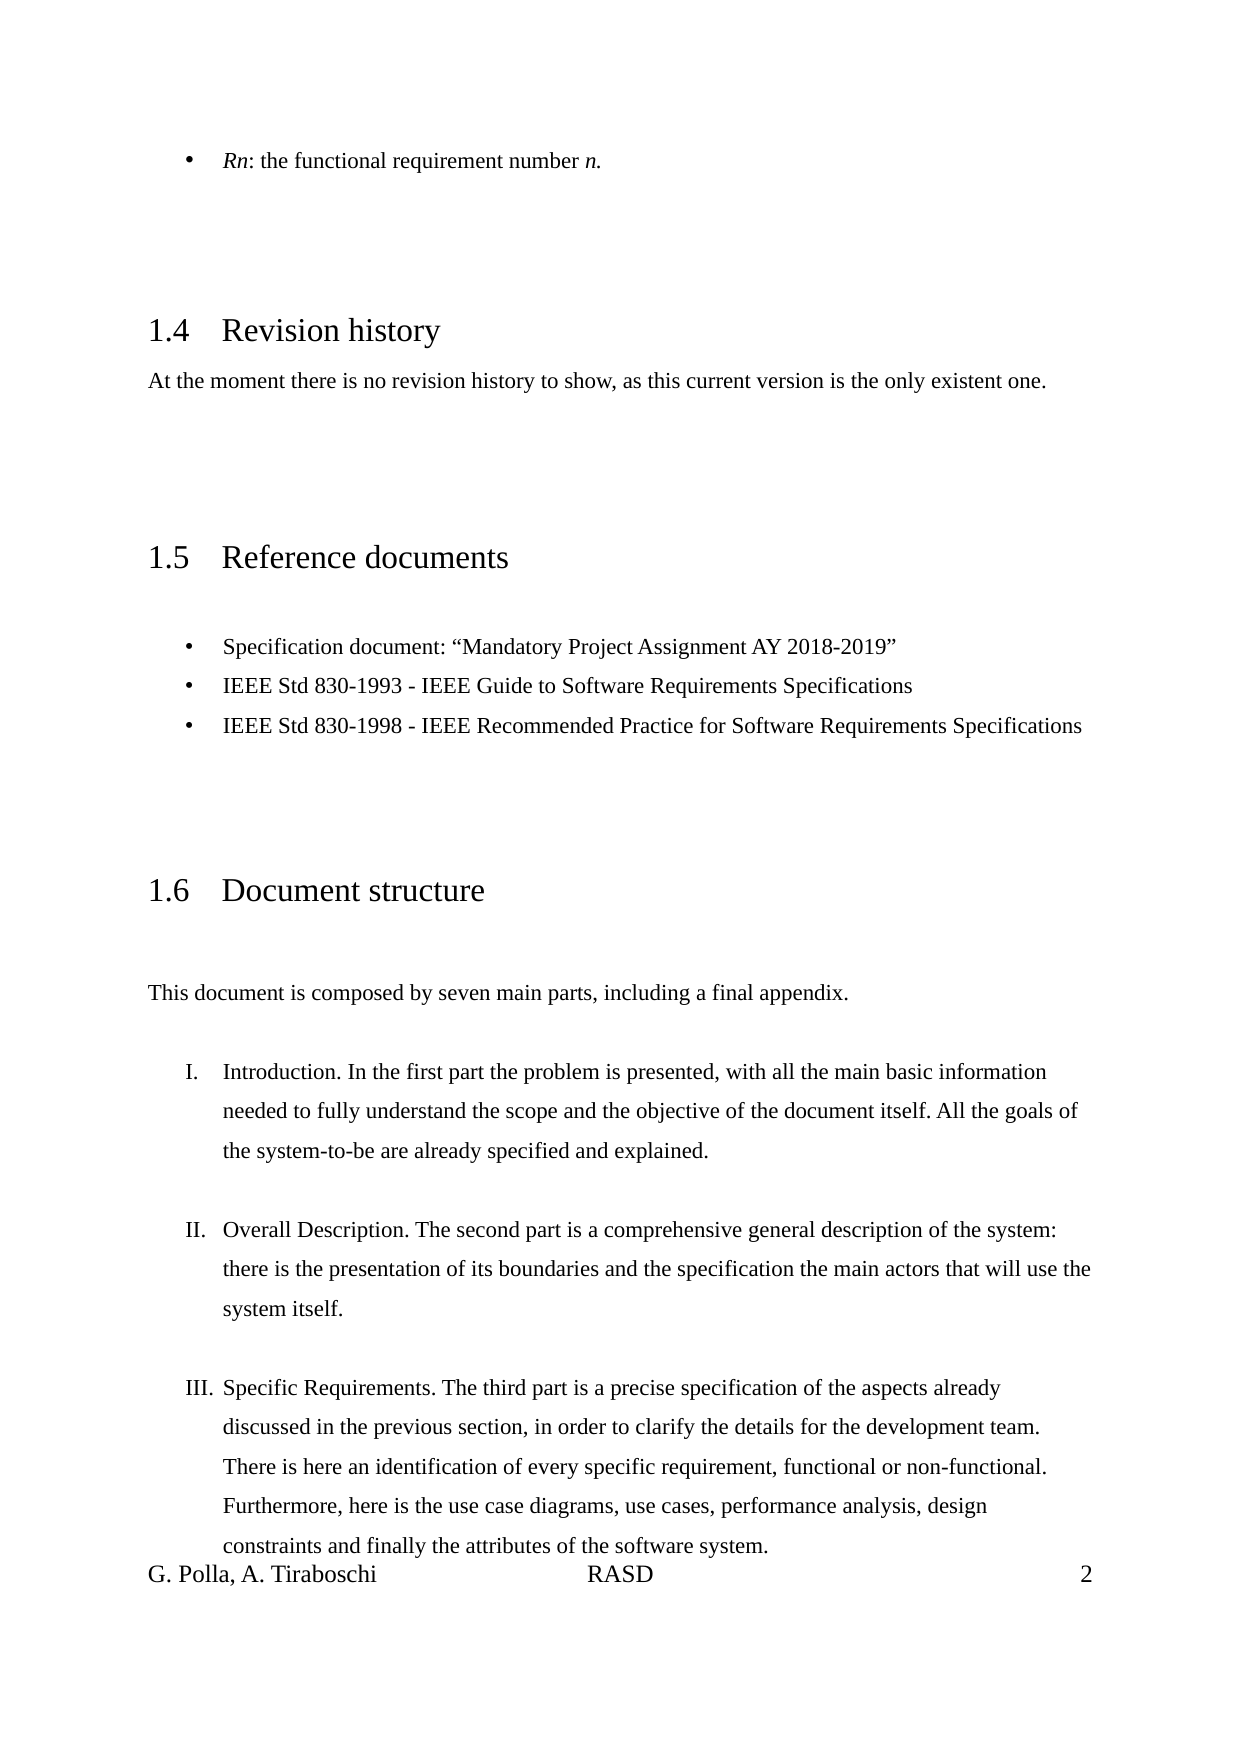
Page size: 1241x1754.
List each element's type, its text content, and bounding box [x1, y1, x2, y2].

list IEEE Std 830-1993 - IEEE Guide to Software Requirements Specifications [185, 673, 1093, 699]
list IEEE Std 830-1998 - IEEE Recommended Practice for Software Requirements Specifications [185, 712, 1093, 738]
list Specification document: “Mandatory Project Assignment AY 2018-2019” [185, 633, 1093, 659]
text 1.4 Revision history [148, 310, 1093, 348]
list Rn: the functional requirement number n. [185, 148, 1093, 174]
list Introduction. In the first part the problem is presented, with all the main basic information needed to fully understand the scope and the objective of the document itself. All the goals of the system-to-be are already specified and explained. [185, 1058, 1093, 1203]
list Overall Description. The second part is a comprehensive general description of the system: there is the presentation of its boundaries and the specification the main actors that will use the system itself. [185, 1216, 1093, 1361]
text At the moment there is no revision history to show, as this current version is the only existent one. [148, 367, 1093, 394]
list Specific Requirements. The third part is a precise specification of the aspects already discussed in the previous section, in order to clarify the details for the development team. There is here an identification of every specific requirement, functional or non-functional. Furthermore, here is the use case diagrams, use cases, performance analysis, design constraints and finally the attributes of the software system. [185, 1374, 1093, 1558]
text 1.6 Document structure This document is composed by seven main parts, including a final appendix. [148, 870, 1093, 1005]
text 1.5 Reference documents [148, 489, 1093, 619]
